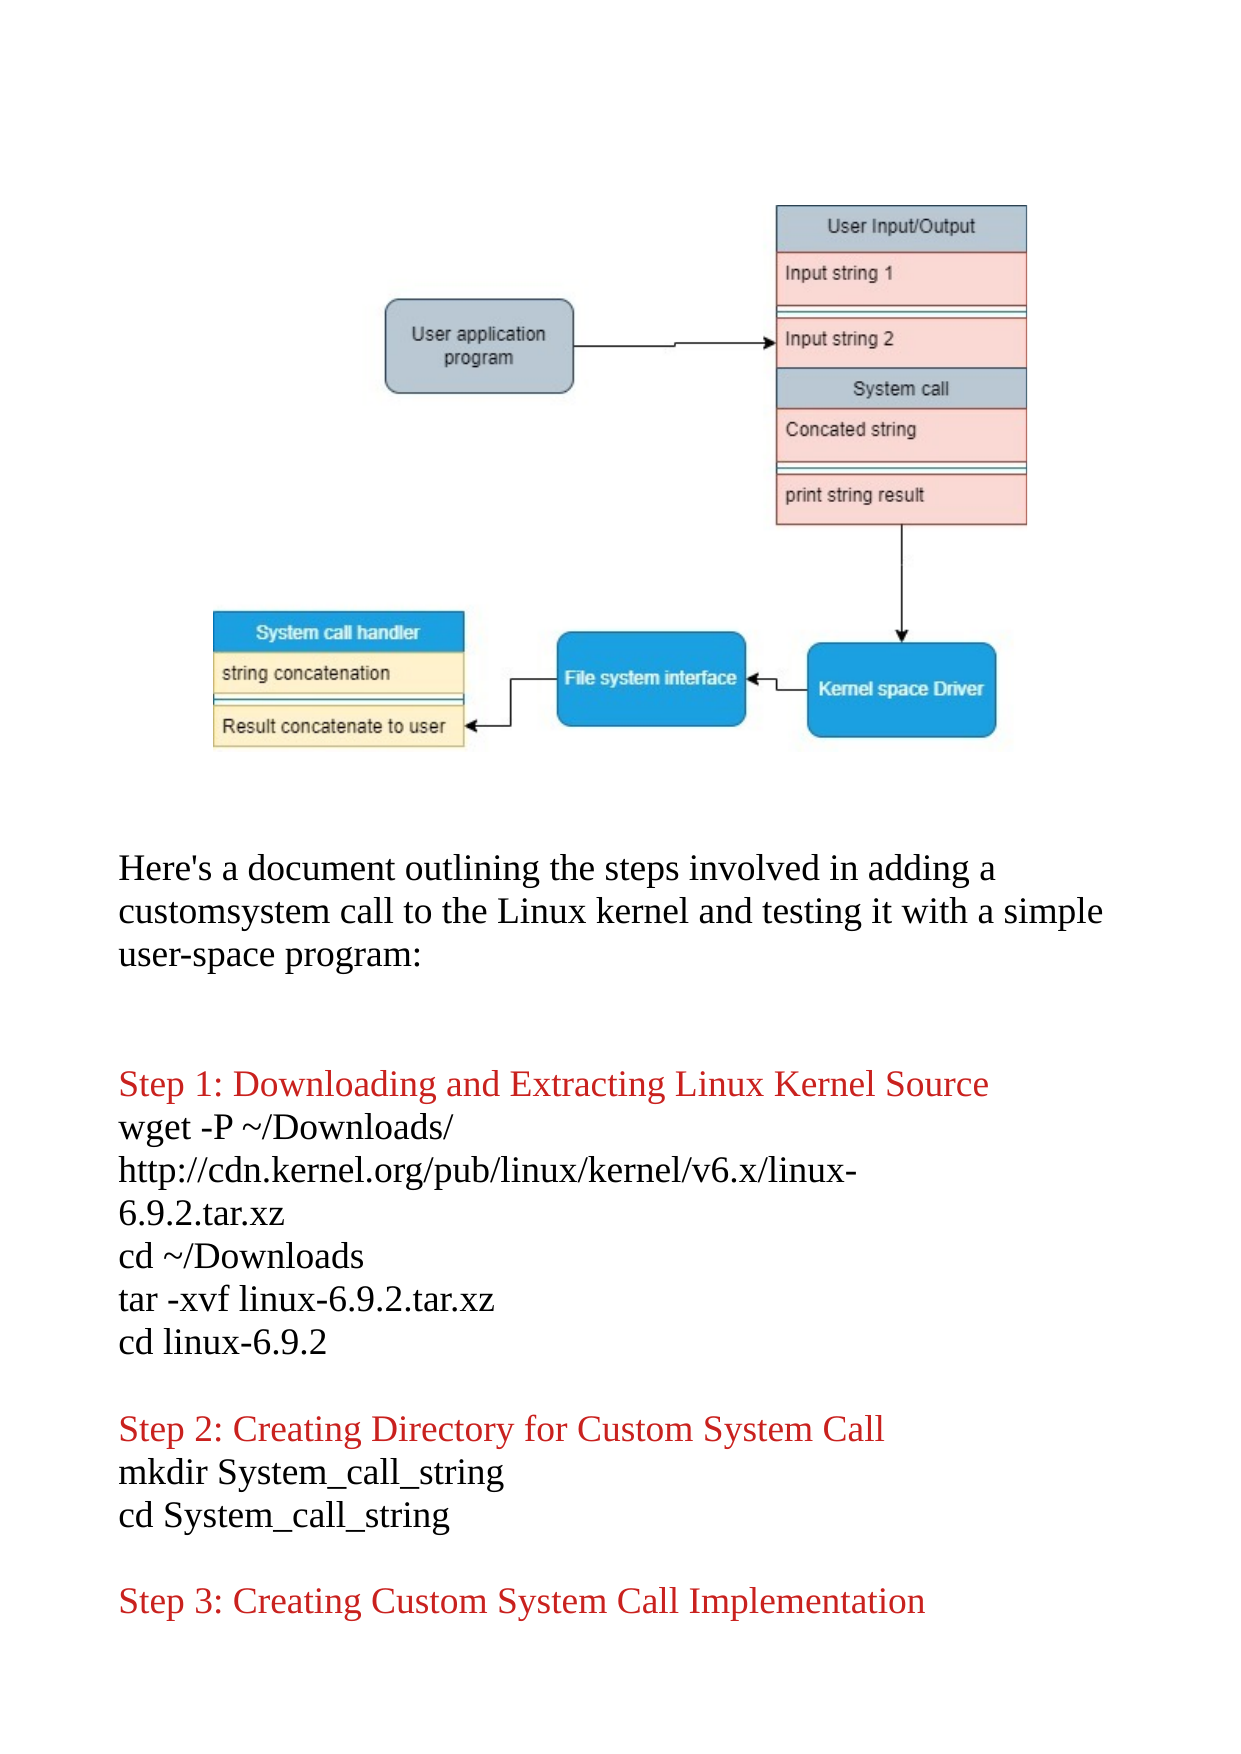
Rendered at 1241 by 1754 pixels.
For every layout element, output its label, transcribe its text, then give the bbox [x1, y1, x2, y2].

text wget -P ~/Downloads/ http://cdn.kernel.org/pub/linux/kernel/v6.x/linux- [118, 1104, 1122, 1190]
text cd System_call_string [118, 1492, 1122, 1535]
text cd ~/Downloads [118, 1233, 1122, 1277]
text mkdir System_call_string [118, 1449, 1122, 1492]
text Step 2: Creating Directory for Custom System Call [118, 1406, 1122, 1449]
text 6.9.2.tar.xz [118, 1190, 1122, 1233]
text tar -xvf linux-6.9.2.tar.xz [118, 1277, 1122, 1320]
text Step 3: Creating Custom System Call Implementation [118, 1578, 1122, 1622]
text Here's a document outlining the steps involved in adding a customsystem call to the Linux kernel and testing it with a simple user-space program: [118, 845, 1122, 975]
picture [213, 205, 1028, 752]
text cd linux-6.9.2 [118, 1320, 1122, 1363]
text Step 1: Downloading and Extracting Linux Kernel Source [118, 1061, 1122, 1104]
